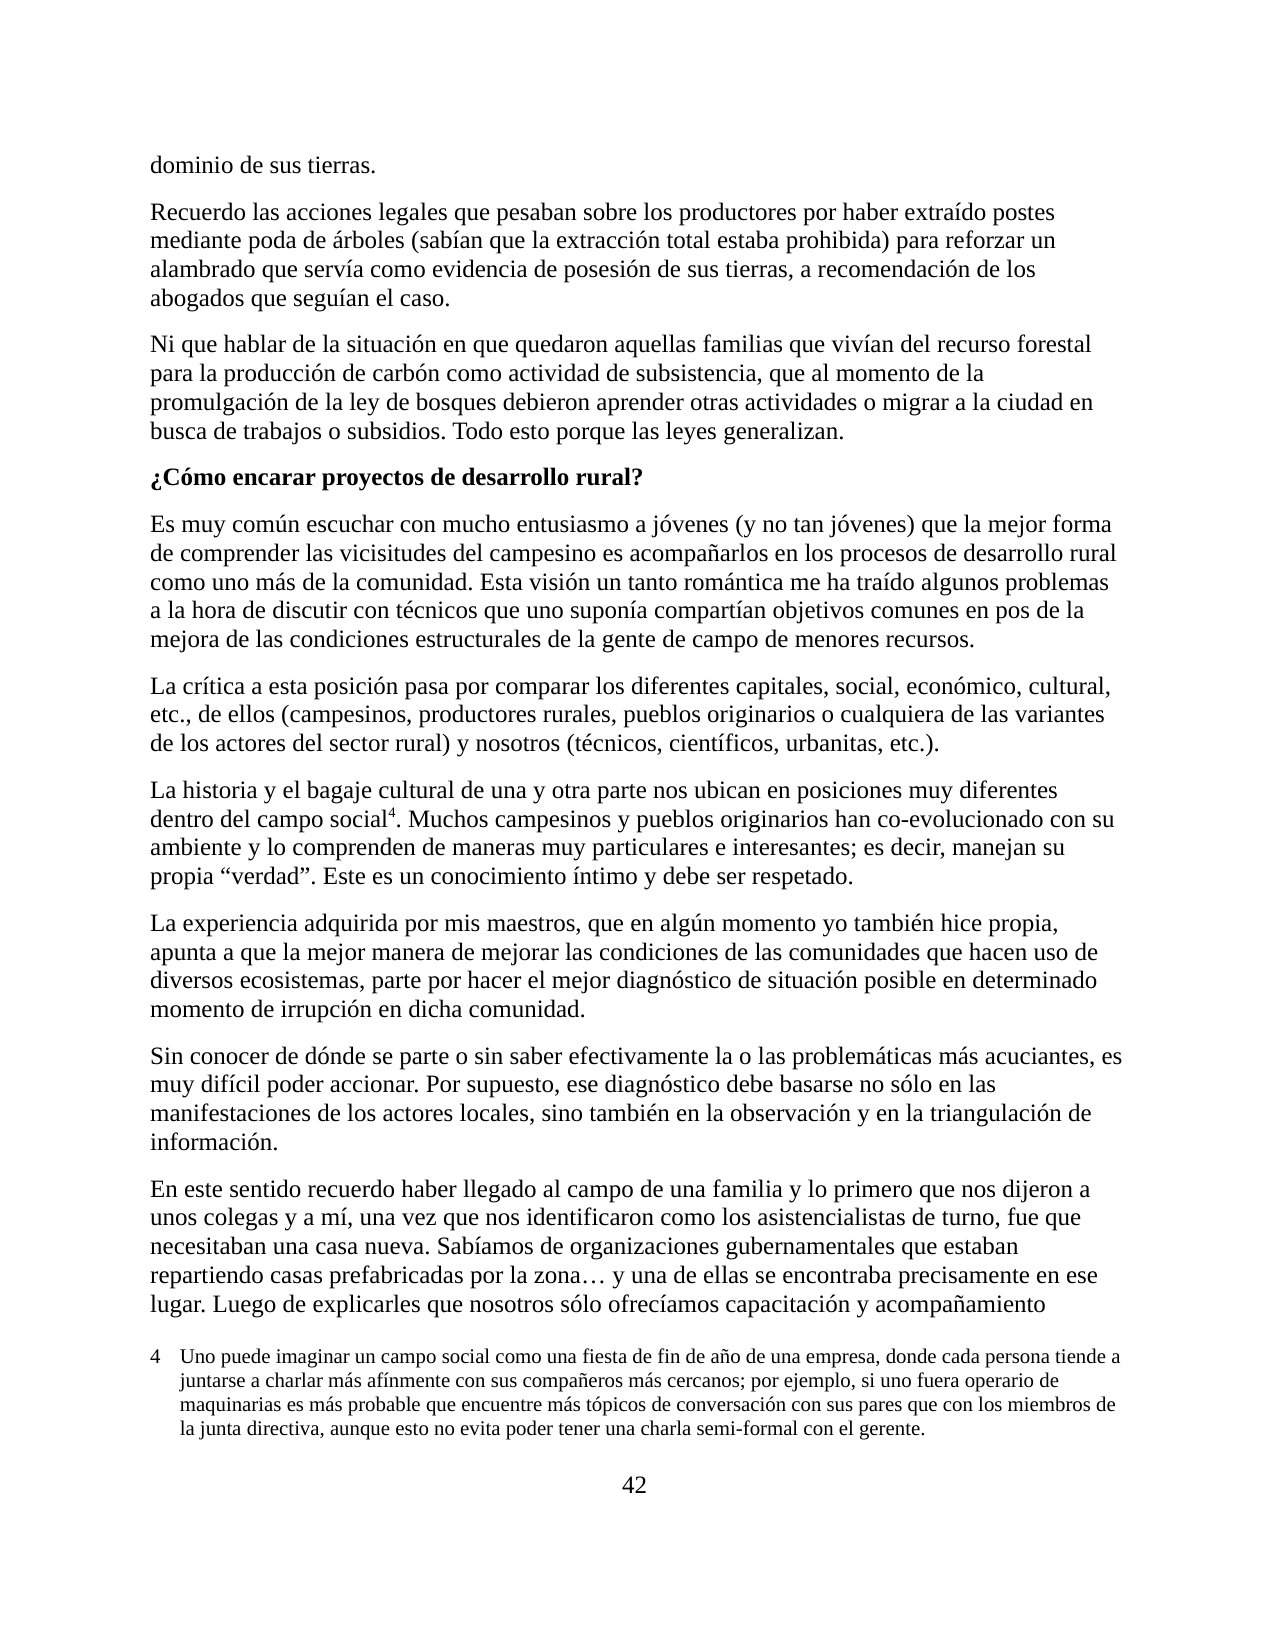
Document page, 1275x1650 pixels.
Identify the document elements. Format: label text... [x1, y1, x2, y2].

text La historia y el bagaje cultural de una y otra parte nos ubican en posiciones muy diferentes dentro del campo social. Muchos campesinos y pueblos originarios han co-evolucionado con su ambiente y lo comprenden de maneras muy particulares e interesantes; es decir, manejan su propia “verdad”. Este es un conocimiento íntimo y debe ser respetado. [150, 775, 1125, 890]
text La crítica a esta posición pasa por comparar los diferentes capitales, social, económico, cultural, etc., de ellos (campesinos, productores rurales, pueblos originarios o cualquiera de las variantes de los actores del sector rural) y nosotros (técnicos, científicos, urbanitas, etc.). [150, 671, 1125, 757]
text Recuerdo las acciones legales que pesaban sobre los productores por haber extraído postes mediante poda de árboles (sabían que la extracción total estaba prohibida) para reforzar un alambrado que servía como evidencia de posesión de sus tierras, a recomendación de los abogados que seguían el caso. [150, 197, 1125, 312]
text Ni que hablar de la situación en que quedaron aquellas familias que vivían del recurso forestal para la producción de carbón como actividad de subsistencia, que al momento de la promulgación de la ley de bosques debieron aprender otras actividades o migrar a la ciudad en busca de trabajos o subsidios. Todo esto porque las leyes generalizan. [150, 329, 1125, 444]
text dominio de sus tierras. [150, 150, 1125, 179]
text Es muy común escuchar con mucho entusiasmo a jóvenes (y no tan jóvenes) que la mejor forma de comprender las vicisitudes del campesino es acompañarlos en los procesos de desarrollo rural como uno más de la comunidad. Esta visión un tanto romántica me ha traído algunos problemas a la hora de discutir con técnicos que uno suponía compartían objetivos comunes en pos de la mejora de las condiciones estructurales de la gente de campo de menores recursos. [150, 509, 1125, 653]
text Uno puede imaginar un campo social como una fiesta de fin de año de una empresa, donde cada persona tiende a juntarse a charlar más afínmente con sus compañeros más cercanos; por ejemplo, si uno fuera operario de maquinarias es más probable que encuentre más tópicos de conversación con sus pares que con los miembros de la junta directiva, aunque esto no evita poder tener una charla semi-formal con el gerente. [150, 1344, 1125, 1440]
text Sin conocer de dónde se parte o sin saber efectivamente la o las problemáticas más acuciantes, es muy difícil poder accionar. Por supuesto, ese diagnóstico debe basarse no sólo en las manifestaciones de los actores locales, sino también en la observación y en la triangulación de información. [150, 1041, 1125, 1156]
text ¿Cómo encarar proyectos de desarrollo rural? [150, 462, 1125, 491]
text En este sentido recuerdo haber llegado al campo de una familia y lo primero que nos dijeron a unos colegas y a mí, una vez que nos identificaron como los asistencialistas de turno, fue que necesitaban una casa nueva. Sabíamos de organizaciones gubernamentales que estaban repartiendo casas prefabricadas por la zona… y una de ellas se encontraba precisamente en ese lugar. Luego de explicarles que nosotros sólo ofrecíamos capacitación y acompañamiento [150, 1174, 1125, 1317]
text La experiencia adquirida por mis maestros, que en algún momento yo también hice propia, apunta a que la mejor manera de mejorar las condiciones de las comunidades que hacen uso de diversos ecosistemas, parte por hacer el mejor diagnóstico de situación posible en determinado momento de irrupción en dicha comunidad. [150, 908, 1125, 1023]
